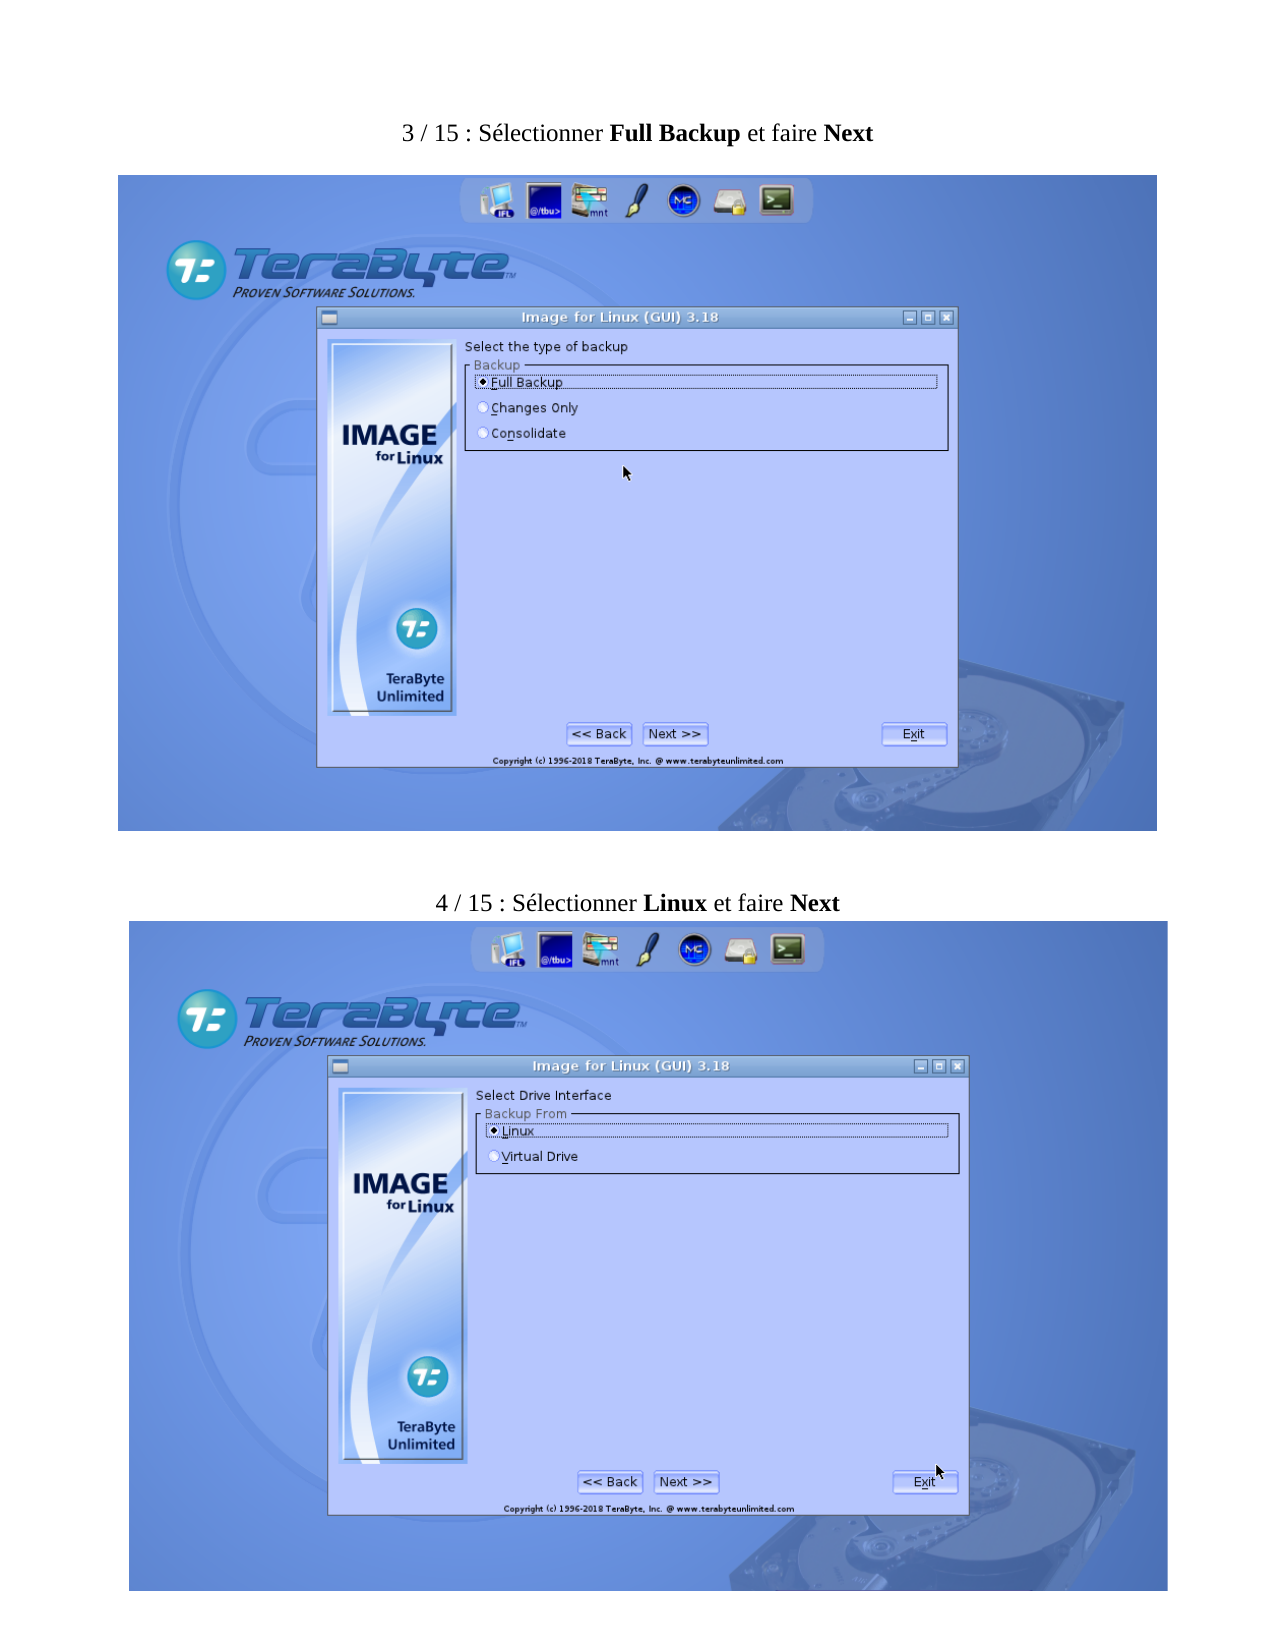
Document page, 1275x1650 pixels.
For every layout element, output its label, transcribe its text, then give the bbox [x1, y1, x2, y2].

text 3 / 15 : Sélectionner Full Backup et faire Next [118, 118, 1157, 147]
picture [118, 175, 1157, 831]
text 4 / 15 : Sélectionner Linux et faire Next [118, 888, 1157, 916]
picture [129, 921, 1168, 1591]
